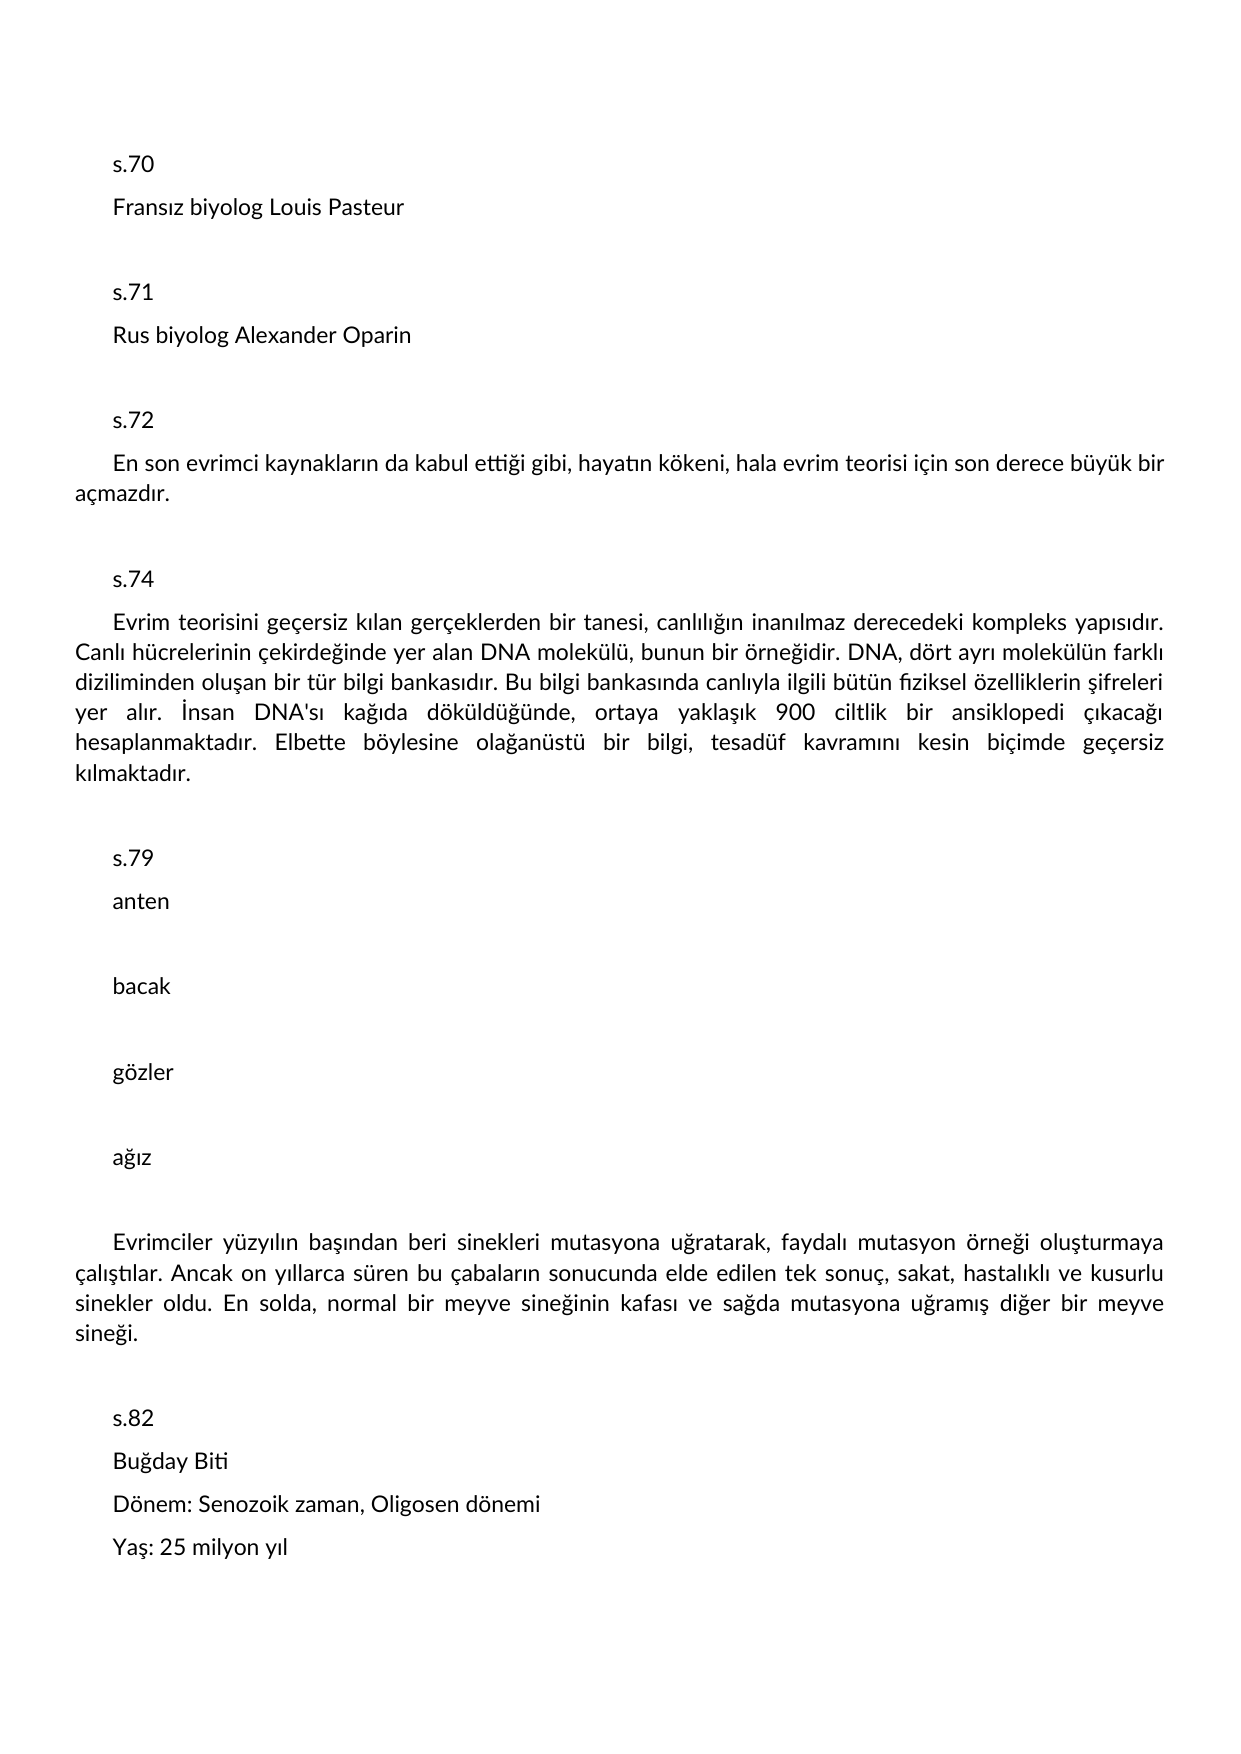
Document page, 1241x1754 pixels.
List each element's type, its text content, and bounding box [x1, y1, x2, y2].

text anten [75, 886, 1165, 914]
text s.74 [75, 564, 1165, 592]
text Evrimciler yüzyılın başından beri sinekleri mutasyona uğratarak, faydalı mutasyon örneği oluşturmaya çalıştılar. Ancak on yıllarca süren bu çabaların sonucunda elde edilen tek sonuç, sakat, hastalıklı ve kusurlu sinekler oldu. En solda, normal bir meyve sineğinin kafası ve sağda mutasyona uğramış diğer bir meyve sineği. [75, 1228, 1165, 1346]
text s.72 [75, 406, 1165, 434]
text Yaş: 25 milyon yıl [75, 1532, 1165, 1560]
text En son evrimci kaynakların da kabul ettiği gibi, hayatın kökeni, hala evrim teorisi için son derece büyük bir açmazdır. [75, 449, 1165, 507]
text gözler [75, 1057, 1165, 1085]
text s.70 [75, 150, 1165, 177]
text Evrim teorisini geçersiz kılan gerçeklerden bir tanesi, canlılığın inanılmaz derecedeki kompleks yapısıdır. Canlı hücrelerinin çekirdeğinde yer alan DNA molekülü, bunun bir örneğidir. DNA, dört ayrı molekülün farklı diziliminden oluşan bir tür bilgi bankasıdır. Bu bilgi bankasında canlıyla ilgili bütün fiziksel özelliklerin şifreleri yer alır. İnsan DNA'sı kağıda döküldüğünde, ortaya yaklaşık 900 ciltlik bir ansiklopedi çıkacağı hesaplanmaktadır. Elbette böylesine olağanüstü bir bilgi, tesadüf kavramını kesin biçimde geçersiz kılmaktadır. [75, 607, 1165, 786]
text s.71 [75, 278, 1165, 306]
text Buğday Biti [75, 1447, 1165, 1474]
text s.79 [75, 844, 1165, 871]
text s.82 [75, 1404, 1165, 1432]
text ağız [75, 1143, 1165, 1170]
text Dönem: Senozoik zaman, Oligosen dönemi [75, 1489, 1165, 1517]
text Fransız biyolog Louis Pasteur [75, 193, 1165, 220]
text Rus biyolog Alexander Oparin [75, 321, 1165, 348]
text bacak [75, 972, 1165, 999]
